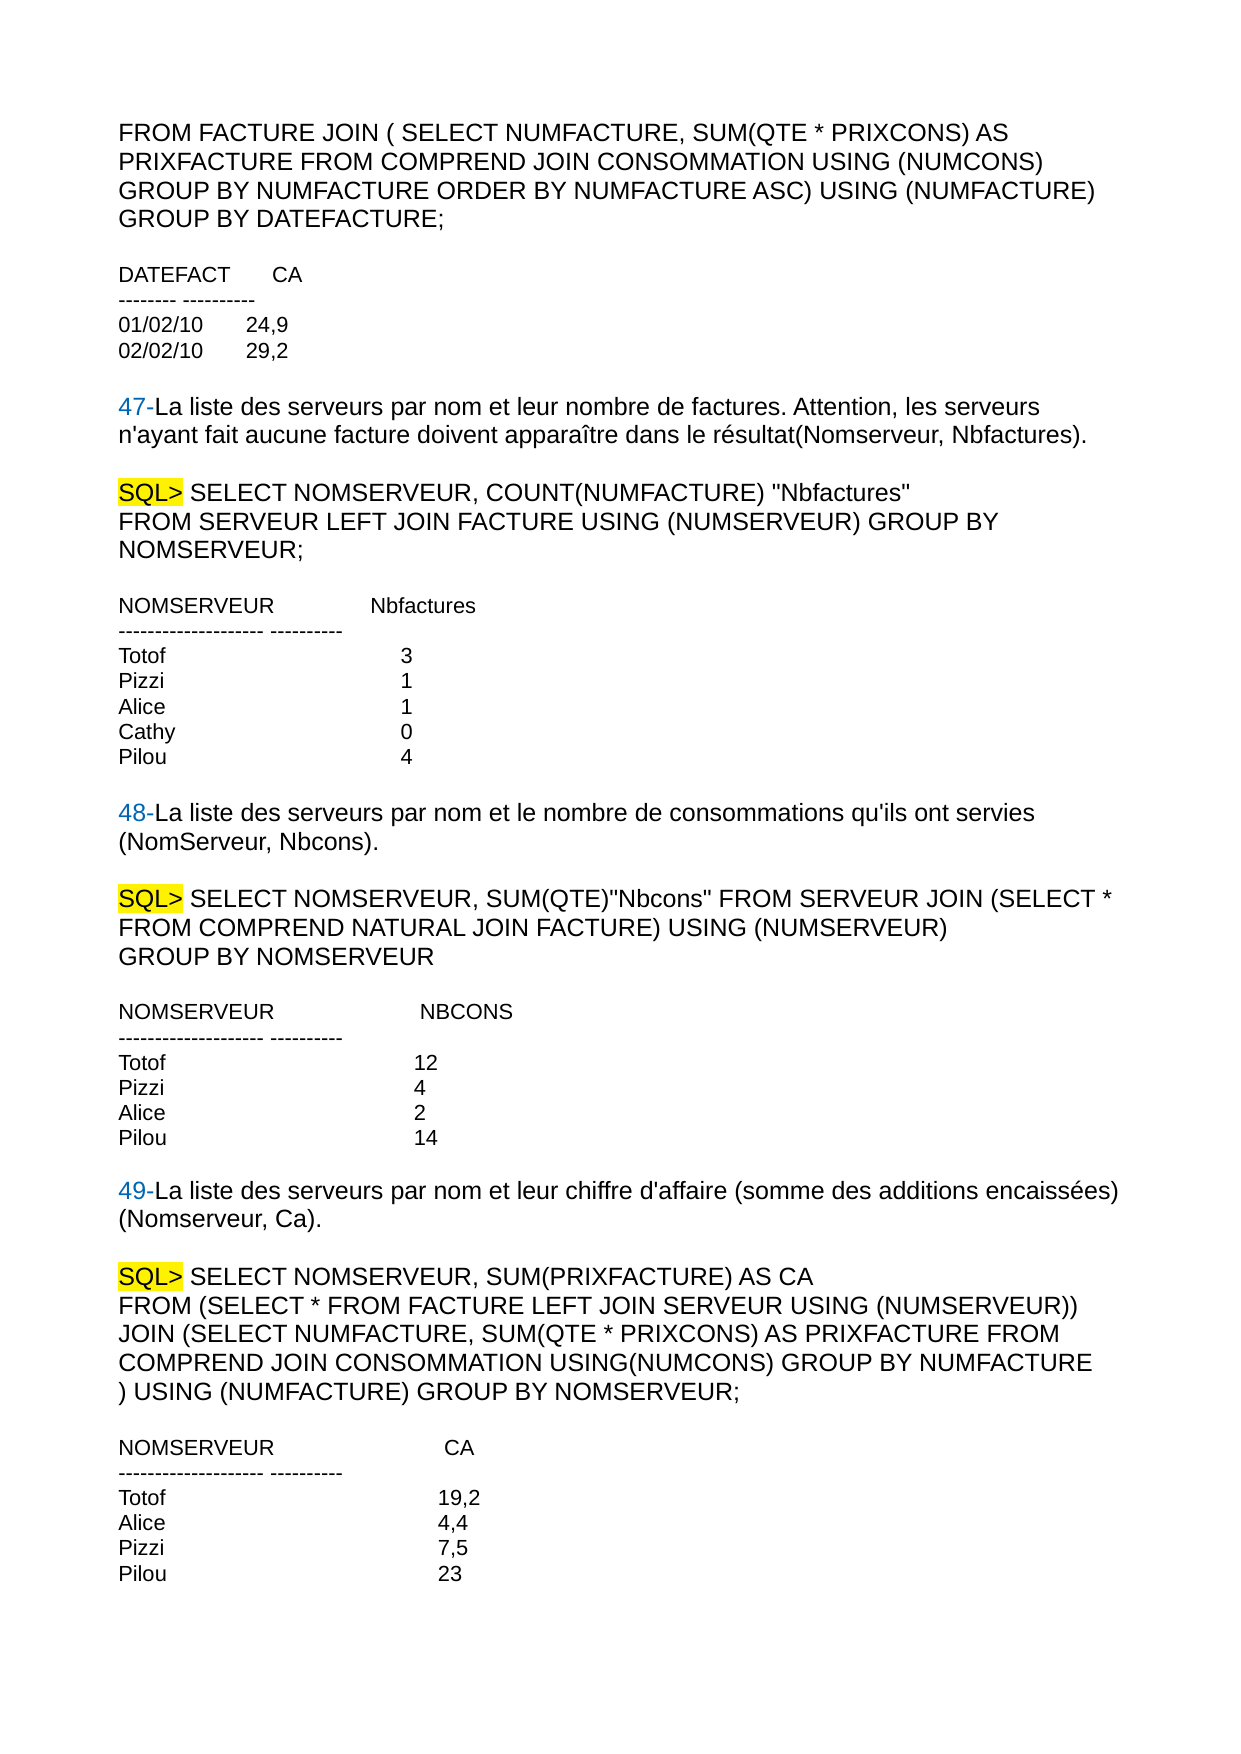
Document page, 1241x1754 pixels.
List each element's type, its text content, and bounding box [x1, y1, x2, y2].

text FROM FACTURE JOIN ( SELECT NUMFACTURE, SUM(QTE * PRIXCONS) AS PRIXFACTURE FROM COMPREND JOIN CONSOMMATION USING (NUMCONS) [118, 118, 1122, 176]
text FROM (SELECT * FROM FACTURE LEFT JOIN SERVEUR USING (NUMSERVEUR)) [118, 1291, 1122, 1319]
text 47-La liste des serveurs par nom et leur nombre de factures. Attention, les serveurs n'ayant fait aucune facture doivent apparaître dans le résultat(Nomserveur, Nbfactures). [118, 391, 1122, 449]
text Alice 1 [118, 693, 1122, 719]
text NOMSERVEUR CA [118, 1434, 1122, 1459]
text Pilou 14 [118, 1125, 1122, 1150]
text Totof 12 [118, 1049, 1122, 1075]
text Pilou 23 [118, 1560, 1122, 1586]
text Alice 4,4 [118, 1510, 1122, 1535]
text 01/02/10 24,9 [118, 312, 1122, 337]
text -------- ---------- [118, 287, 1122, 312]
text FROM SERVEUR LEFT JOIN FACTURE USING (NUMSERVEUR) GROUP BY NOMSERVEUR; [118, 506, 1122, 564]
text DATEFACT CA [118, 262, 1122, 287]
text Pizzi 7,5 [118, 1535, 1122, 1560]
text Alice 2 [118, 1100, 1122, 1125]
text Pilou 4 [118, 744, 1122, 769]
text -------------------- ---------- [118, 1024, 1122, 1049]
text JOIN (SELECT NUMFACTURE, SUM(QTE * PRIXCONS) AS PRIXFACTURE FROM COMPREND JOIN CONSOMMATION USING(NUMCONS) GROUP BY NUMFACTURE [118, 1319, 1122, 1377]
text SQL> SELECT NOMSERVEUR, SUM(QTE)"Nbcons" FROM SERVEUR JOIN (SELECT * FROM COMPREND NATURAL JOIN FACTURE) USING (NUMSERVEUR) [118, 884, 1122, 942]
text SQL> SELECT NOMSERVEUR, SUM(PRIXFACTURE) AS CA [118, 1262, 1122, 1291]
text NOMSERVEUR NBCONS [118, 999, 1122, 1024]
text GROUP BY DATEFACTURE; [118, 204, 1122, 233]
text Pizzi 4 [118, 1075, 1122, 1100]
text Totof 19,2 [118, 1485, 1122, 1510]
text 48-La liste des serveurs par nom et le nombre de consommations qu'ils ont servies (NomServeur, Nbcons). [118, 798, 1122, 855]
text ) USING (NUMFACTURE) GROUP BY NOMSERVEUR; [118, 1377, 1122, 1406]
text GROUP BY NOMSERVEUR [118, 942, 1122, 970]
text GROUP BY NUMFACTURE ORDER BY NUMFACTURE ASC) USING (NUMFACTURE) [118, 176, 1122, 204]
text 02/02/10 29,2 [118, 337, 1122, 363]
text -------------------- ---------- [118, 618, 1122, 643]
text -------------------- ---------- [118, 1459, 1122, 1485]
text Cathy 0 [118, 719, 1122, 744]
text NOMSERVEUR Nbfactures [118, 593, 1122, 618]
text 49-La liste des serveurs par nom et leur chiffre d'affaire (somme des additions encaissées) (Nomserveur, Ca). [118, 1176, 1122, 1233]
text SQL> SELECT NOMSERVEUR, COUNT(NUMFACTURE) "Nbfactures" [118, 478, 1122, 506]
text Totof 3 [118, 643, 1122, 668]
text Pizzi 1 [118, 668, 1122, 693]
